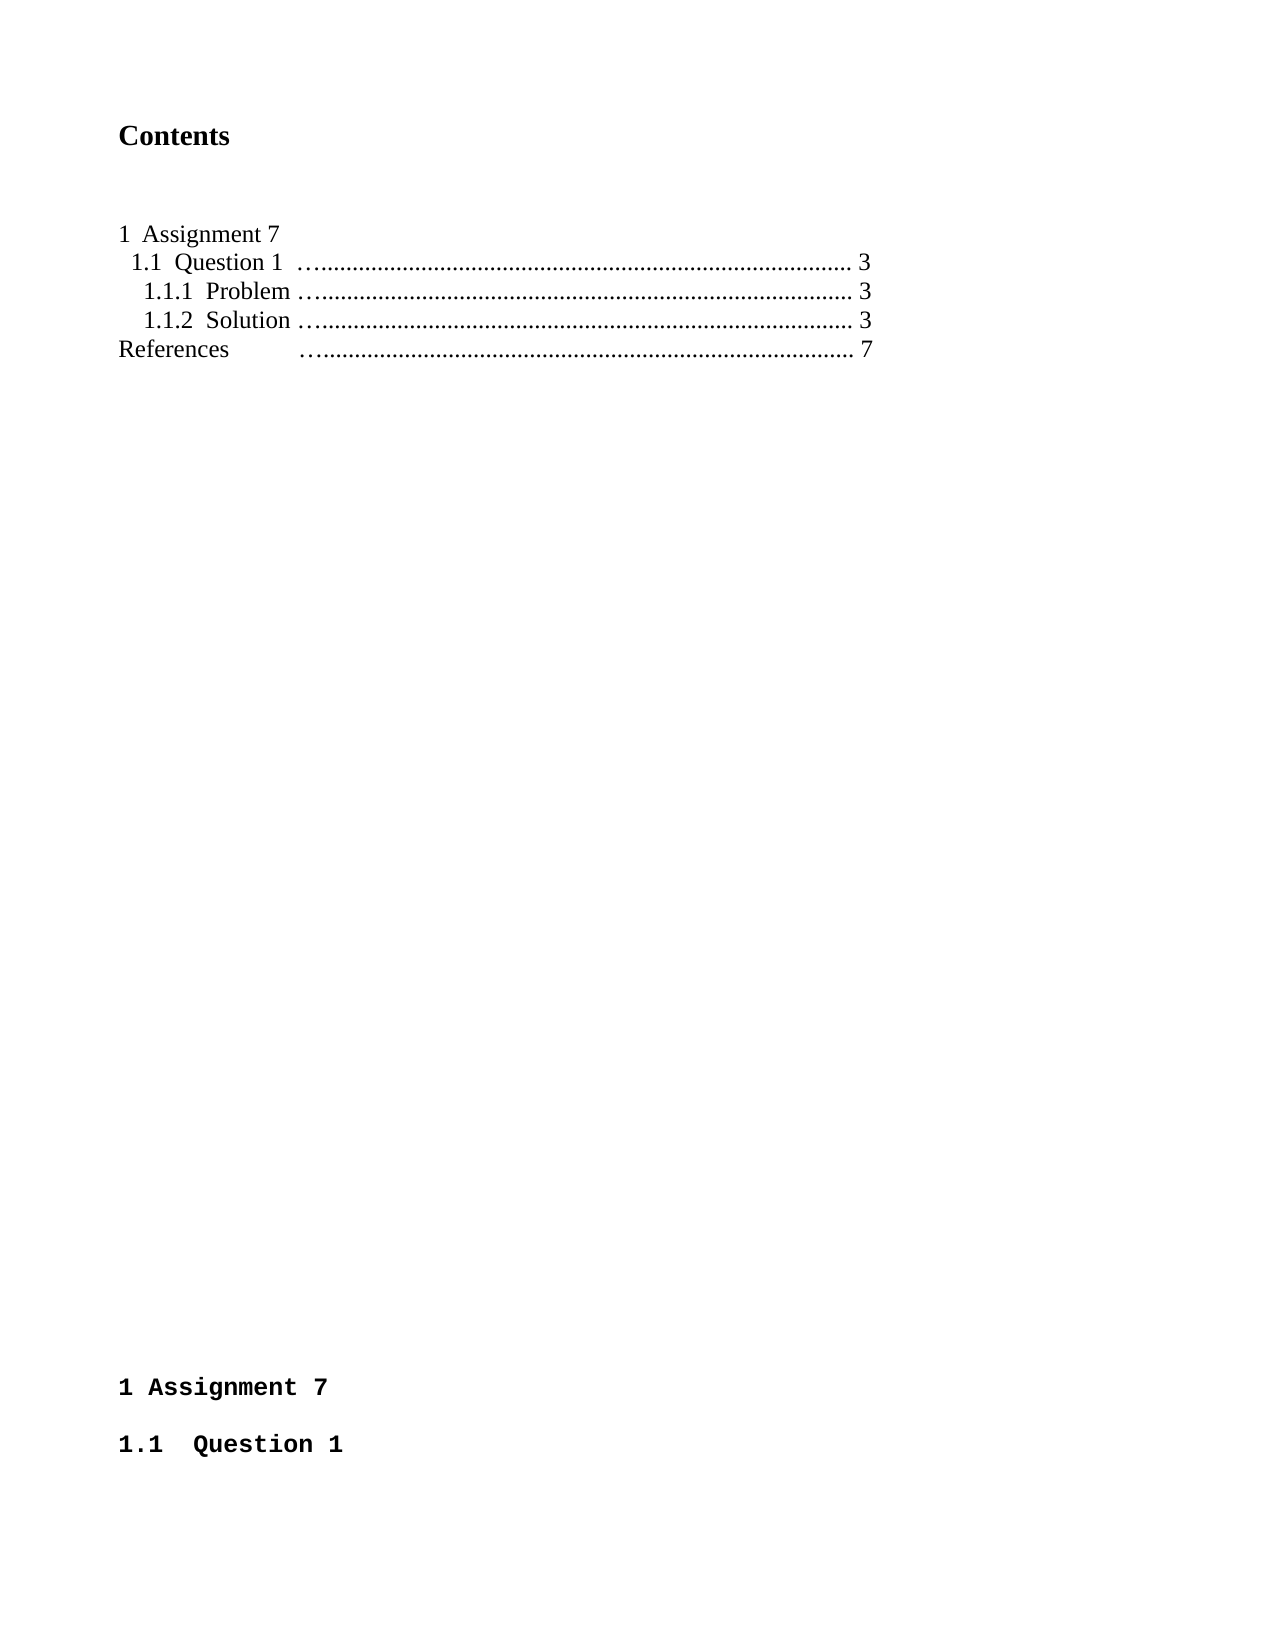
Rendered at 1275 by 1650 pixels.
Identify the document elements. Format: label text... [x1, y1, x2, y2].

text References …..................................................................................... 7 [118, 334, 1157, 362]
text 1.1.1 Problem …..................................................................................... 3 [118, 276, 1157, 305]
text 1.1.2 Solution …..................................................................................... 3 [118, 305, 1157, 334]
text 1 Assignment 7 [118, 1375, 1157, 1403]
text 1 Assignment 7 [118, 219, 1157, 247]
text 1.1 Question 1 [118, 1431, 1157, 1460]
text Contents [118, 118, 1157, 152]
text 1.1 Question 1 …..................................................................................... 3 [118, 247, 1157, 276]
